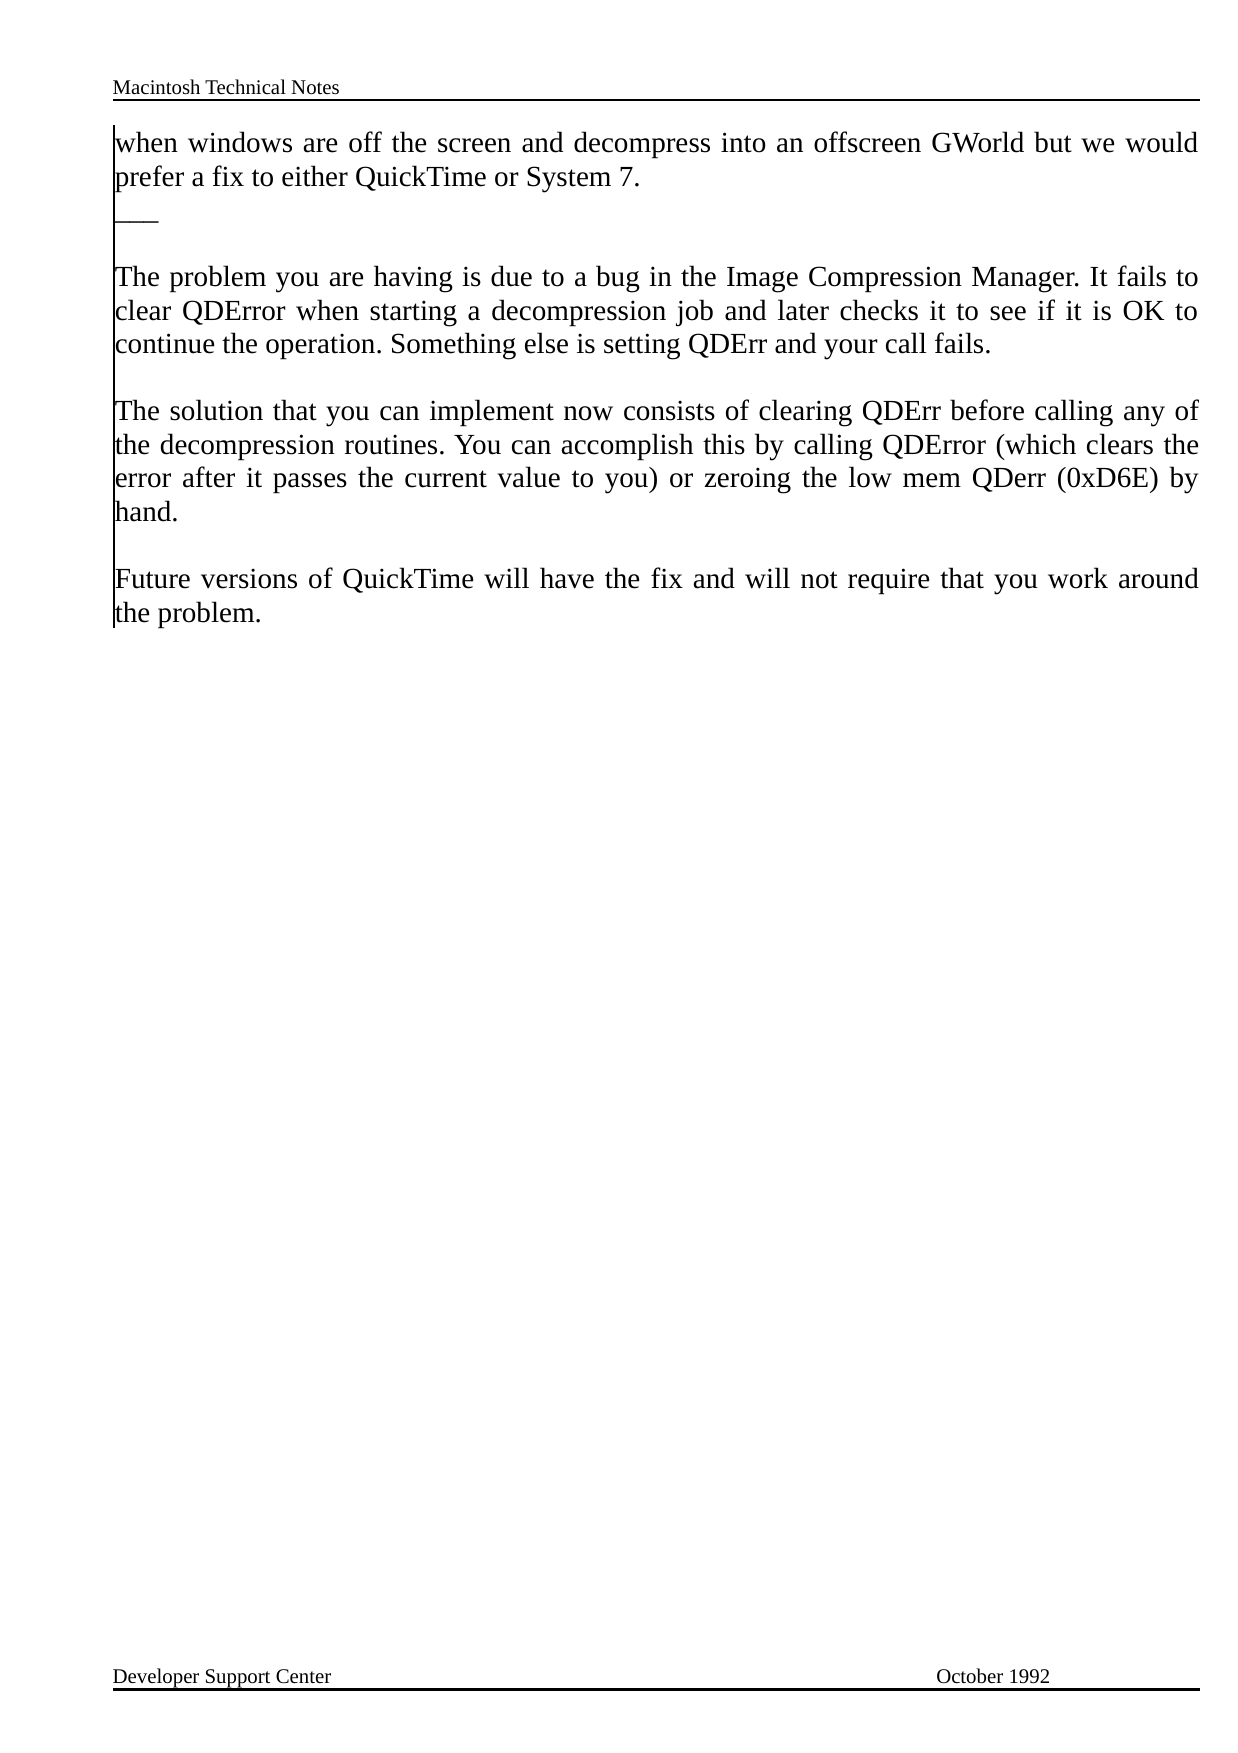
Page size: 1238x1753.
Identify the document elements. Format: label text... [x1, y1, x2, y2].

text The problem you are having is due to a bug in the Image Compression Manager. It fails to clear QDError when starting a decompression job and later checks it to see if it is OK to continue the operation. Something else is setting QDErr and your call fails. [115, 259, 1200, 360]
text The solution that you can implement now consists of clearing QDErr before calling any of the decompression routines. You can accomplish this by calling QDError (which clears the error after it passes the current value to you) or zeroing the low mem QDerr (0xD6E) by hand. [115, 393, 1200, 528]
text Future versions of QuickTime will have the fix and will not require that you work around the problem. [115, 561, 1200, 628]
text ___ [115, 192, 1200, 226]
text when windows are off the screen and decompress into an offscreen GWorld but we would prefer a fix to either QuickTime or System 7. [115, 125, 1200, 192]
